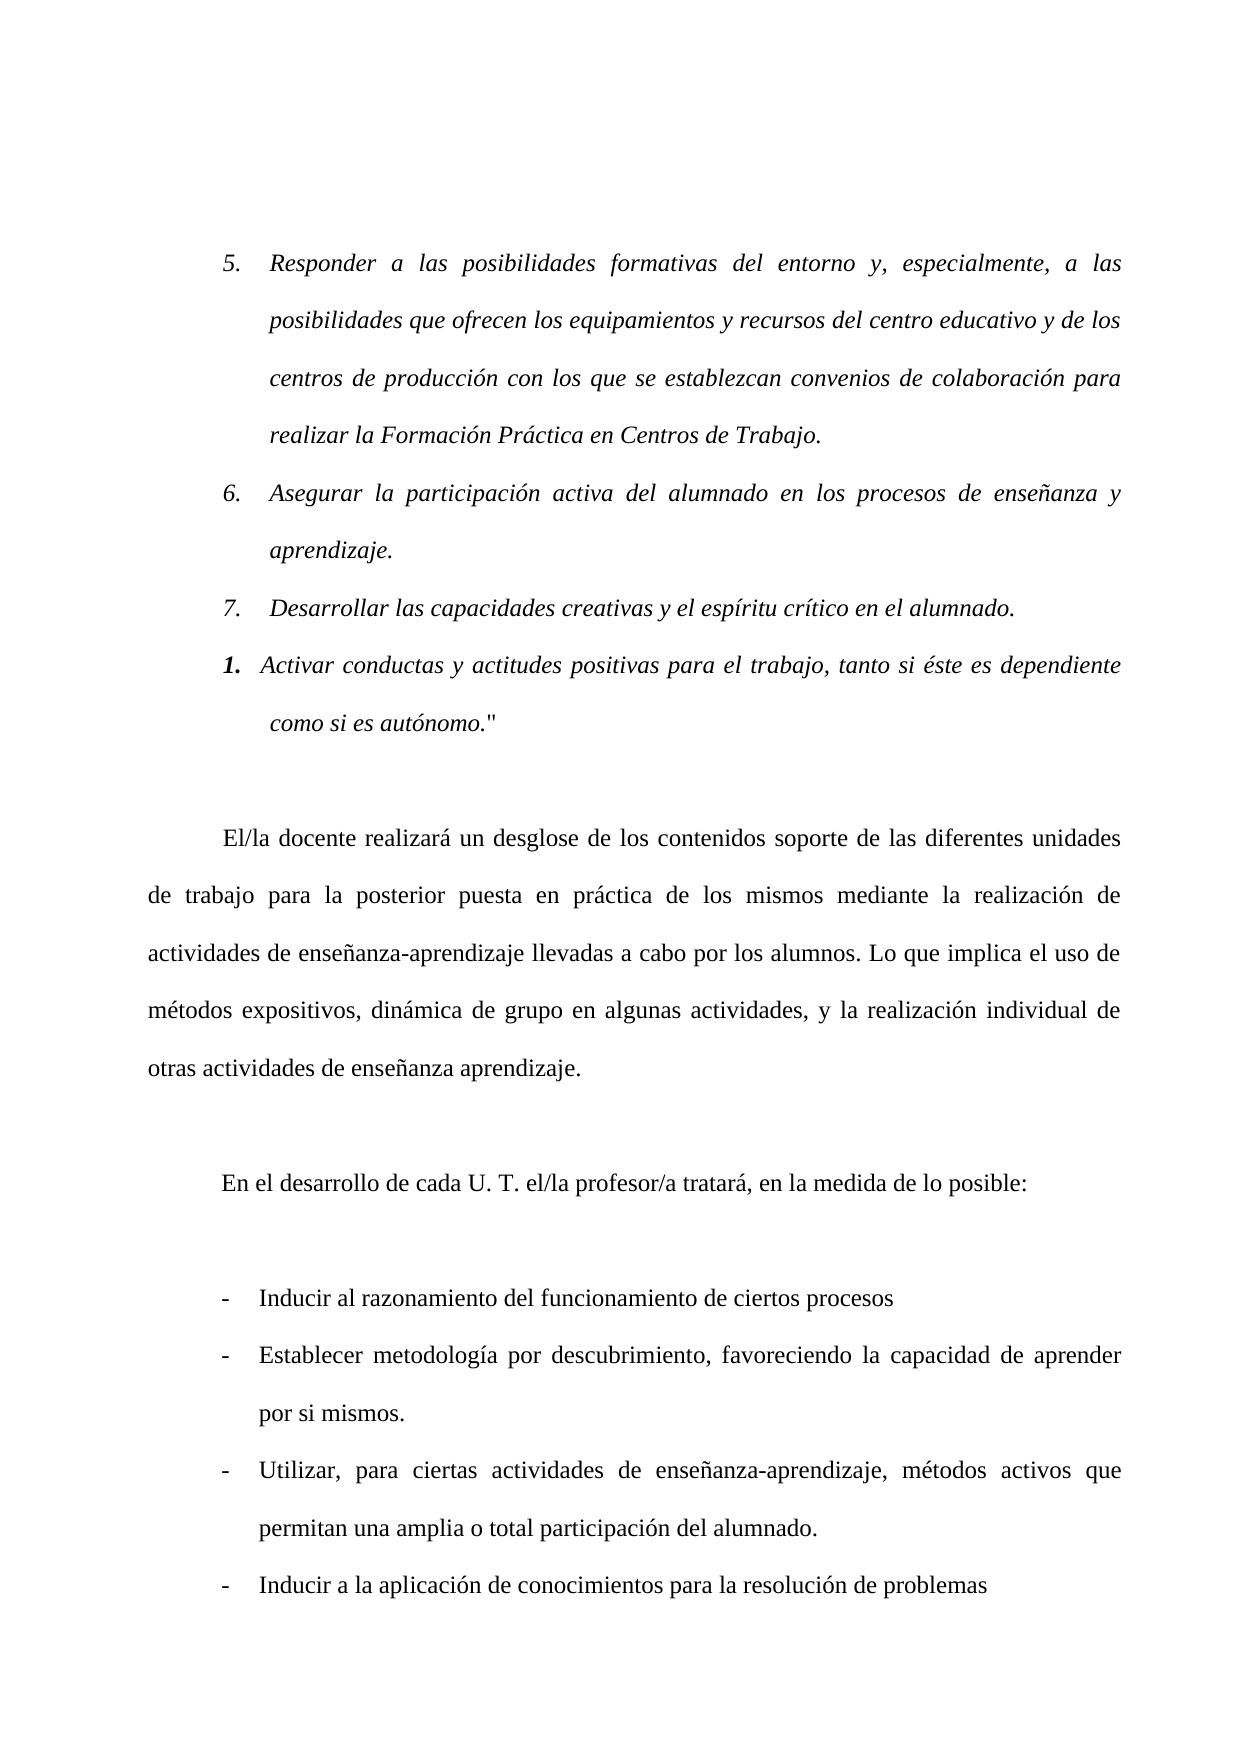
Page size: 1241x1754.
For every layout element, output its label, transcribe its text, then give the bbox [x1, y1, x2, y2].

list Utilizar, para ciertas actividades de enseñanza-aprendizaje, métodos activos que permitan una amplia o total participación del alumnado. [221, 1456, 1122, 1542]
text El/la docente realizará un desglose de los contenidos soporte de las diferentes unidades de trabajo para la posterior puesta en práctica de los mismos mediante la realización de actividades de enseñanza-aprendizaje llevadas a cabo por los alumnos. Lo que implica el uso de métodos expositivos, dinámica de grupo en algunas actividades, y la realización individual de otras actividades de enseñanza aprendizaje. [148, 823, 1122, 1082]
list Inducir a la aplicación de conocimientos para la resolución de problemas [221, 1571, 1122, 1599]
text 6. Asegurar la participación activa del alumnado en los procesos de enseñanza y aprendizaje. [148, 478, 1122, 564]
text En el desarrollo de cada U. T. el/la profesor/a tratará, en la medida de lo posible: [148, 1168, 1122, 1197]
text 5. Responder a las posibilidades formativas del entorno y, especialmente, a las posibilidades que ofrecen los equipamientos y recursos del centro educativo y de los centros de producción con los que se establezcan convenios de colaboración para realizar la Formación Práctica en Centros de Trabajo. [148, 248, 1122, 449]
list Establecer metodología por descubrimiento, favoreciendo la capacidad de aprender por si mismos. [221, 1341, 1122, 1427]
list Inducir al razonamiento del funcionamiento de ciertos procesos [221, 1283, 1122, 1312]
text 7. Desarrollar las capacidades creativas y el espíritu crítico en el alumnado. [148, 593, 1122, 622]
list Activar conductas y actitudes positivas para el trabajo, tanto si éste es dependiente como si es autónomo." [223, 651, 1122, 737]
